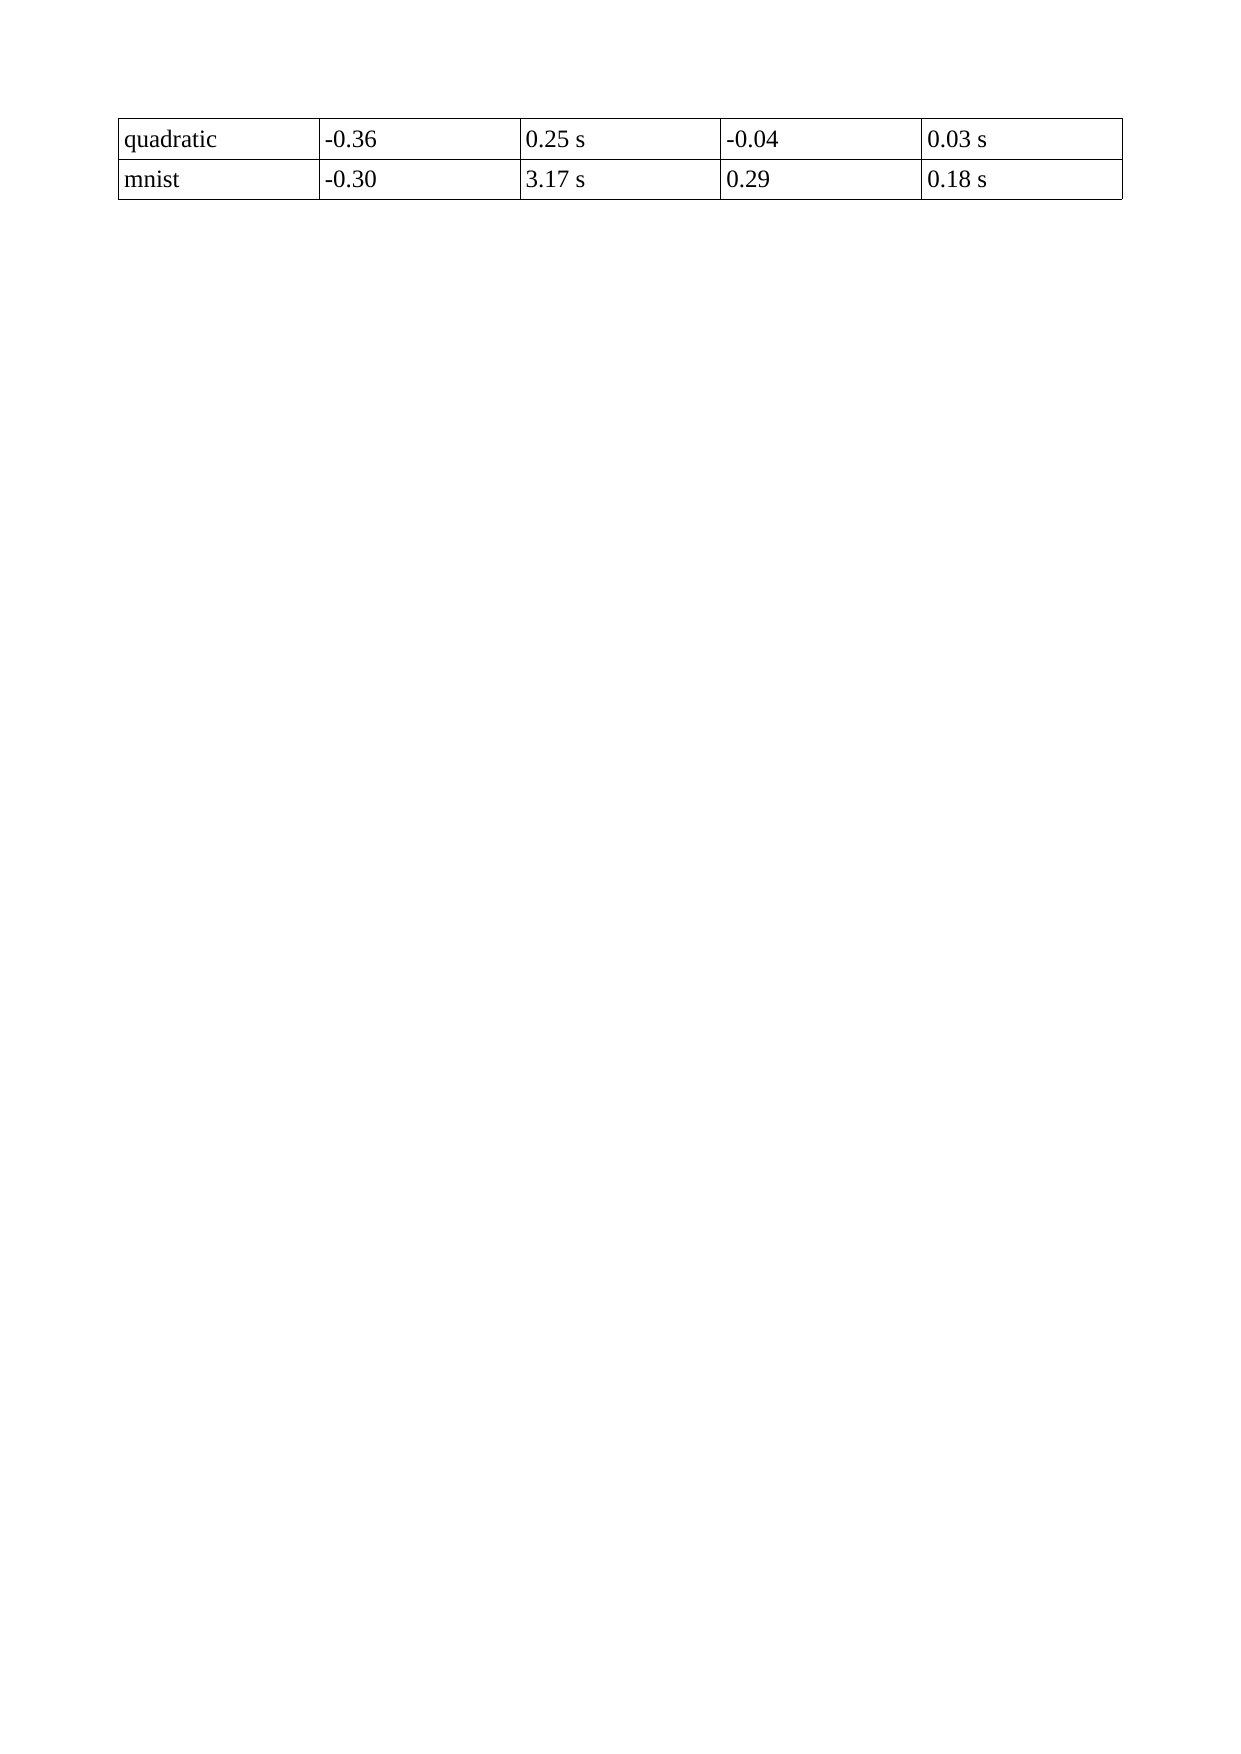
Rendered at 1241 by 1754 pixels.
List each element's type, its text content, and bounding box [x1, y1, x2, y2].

table_cell quadratic [119, 119, 319, 158]
table_cell mnist [119, 160, 319, 199]
table_cell 0.29 [721, 160, 921, 199]
table_cell 0.18 s [922, 160, 1122, 199]
table_cell -0.04 [721, 119, 921, 158]
table_cell 0.03 s [922, 119, 1122, 158]
table_cell 3.17 s [521, 160, 720, 199]
table_cell -0.36 [320, 119, 520, 158]
table_cell 0.25 s [521, 119, 720, 158]
table_cell -0.30 [320, 160, 520, 199]
